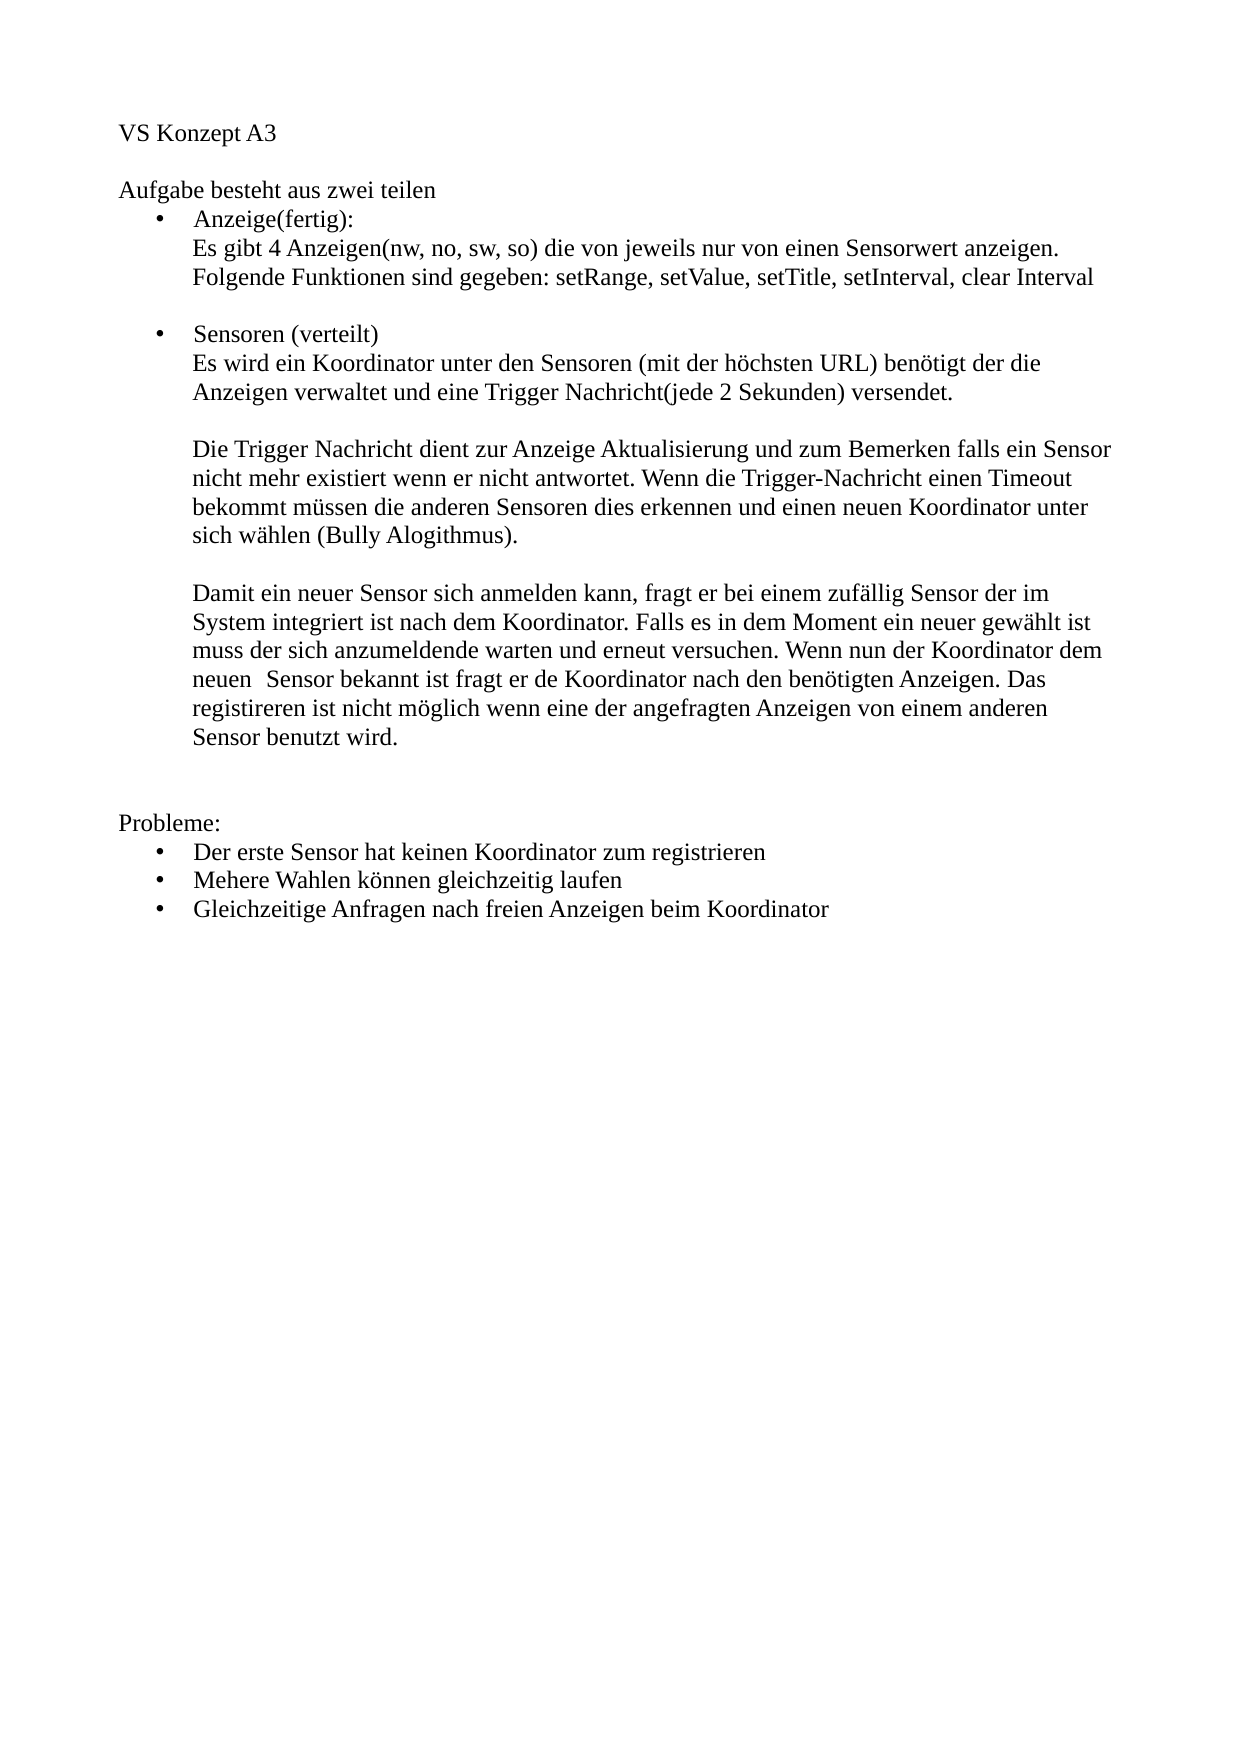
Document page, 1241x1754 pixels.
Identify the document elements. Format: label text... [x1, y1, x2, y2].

list Gleichzeitige Anfragen nach freien Anzeigen beim Koordinator [156, 894, 1122, 923]
text Es wird ein Koordinator unter den Sensoren (mit der höchsten URL) benötigt der die [118, 348, 1122, 377]
text Es gibt 4 Anzeigen(nw, no, sw, so) die von jeweils nur von einen Sensorwert anzeigen. [118, 233, 1122, 262]
text Anzeigen verwaltet und eine Trigger Nachricht(jede 2 Sekunden) versendet. [118, 377, 1122, 406]
list Mehere Wahlen können gleichzeitig laufen [156, 866, 1122, 894]
text nicht mehr existiert wenn er nicht antwortet. Wenn die Trigger-Nachricht einen Timeout [118, 463, 1122, 492]
text bekommt müssen die anderen Sensoren dies erkennen und einen neuen Koordinator unter [118, 492, 1122, 521]
text Folgende Funktionen sind gegeben: setRange, setValue, setTitle, setInterval, clear Interval [118, 262, 1122, 291]
text Die Trigger Nachricht dient zur Anzeige Aktualisierung und zum Bemerken falls ein Sensor [118, 434, 1122, 463]
list Der erste Sensor hat keinen Koordinator zum registrieren [156, 837, 1122, 866]
text Damit ein neuer Sensor sich anmelden kann, fragt er bei einem zufällig Sensor der im System integriert ist nach dem Koordinator. Falls es in dem Moment ein neuer gewählt ist muss der sich anzumeldende warten und erneut versuchen. Wenn nun der Koordinator dem neuen Sensor bekannt ist fragt er de Koordinator nach den benötigten Anzeigen. Das registireren ist nicht möglich wenn eine der angefragten Anzeigen von einem anderen Sensor benutzt wird. [118, 578, 1122, 751]
list Anzeige(fertig): [156, 204, 1122, 233]
text sich wählen (Bully Alogithmus). [118, 521, 1122, 549]
list Sensoren (verteilt) [156, 319, 1122, 348]
text Probleme: [118, 808, 1122, 837]
text VS Konzept A3 [118, 118, 1122, 147]
text Aufgabe besteht aus zwei teilen [118, 176, 1122, 204]
